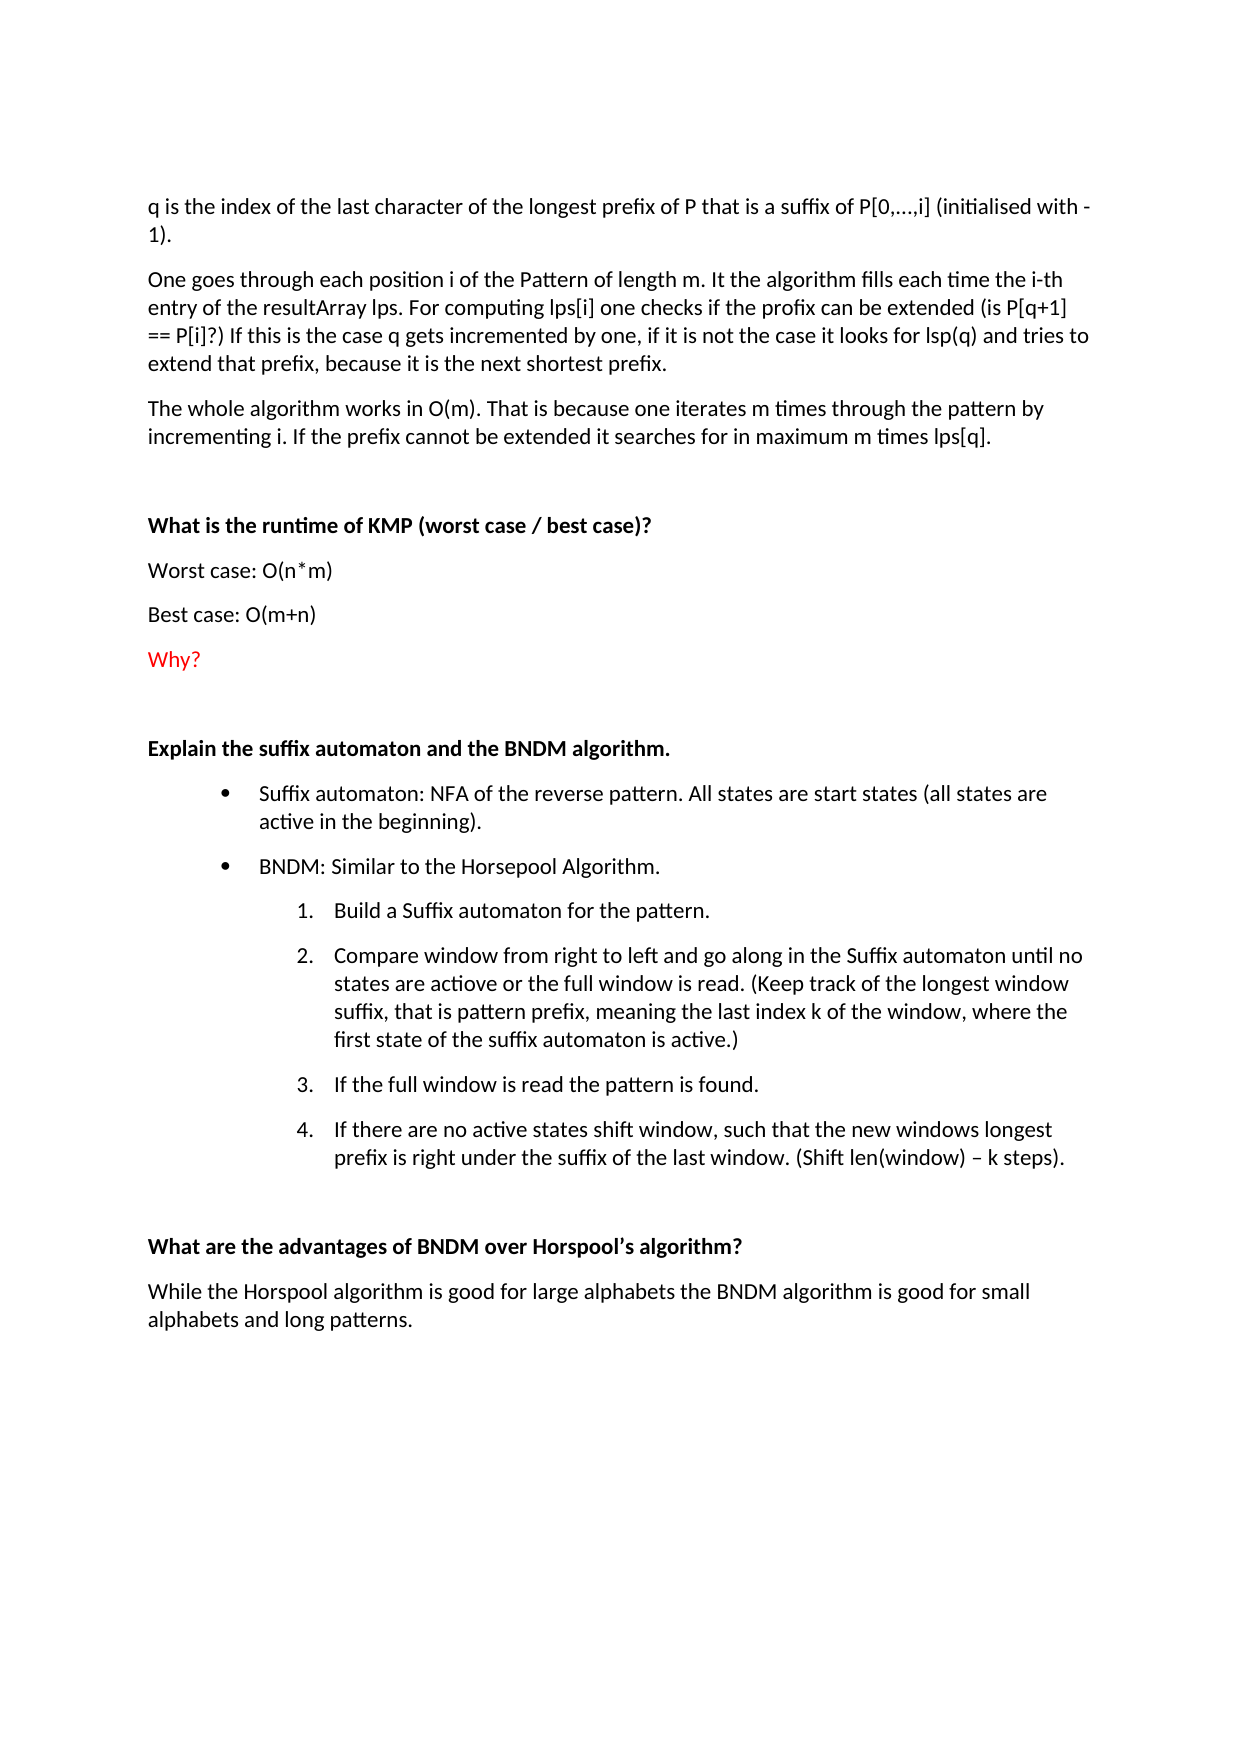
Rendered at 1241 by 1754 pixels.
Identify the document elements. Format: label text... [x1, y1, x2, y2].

text Worst case: O(n*m) [148, 556, 1093, 584]
list Compare window from right to left and go along in the Suffix automaton until no states are actiove or the full window is read. (Keep track of the longest window suffix, that is pattern prefix, meaning the last index k of the window, where the first state of the suffix automaton is active.) [296, 941, 1093, 1053]
list Build a Suffix automaton for the pattern. [296, 897, 1093, 925]
text Explain the suffix automaton and the BNDM algorithm. [148, 734, 1093, 763]
text The whole algorithm works in O(m). That is because one iterates m times through the pattern by incrementing i. If the prefix cannot be extended it searches for in maximum m times lps[q]. [148, 394, 1093, 450]
list Suffix automaton: NFA of the reverse pattern. All states are start states (all states are active in the beginning). [221, 779, 1093, 835]
text Best case: O(m+n) [148, 601, 1093, 628]
list BNDM: Similar to the Horsepool Algorithm. [221, 852, 1093, 880]
text While the Horspool algorithm is good for large alphabets the BNDM algorithm is good for small alphabets and long patterns. [148, 1277, 1093, 1333]
text Why? [148, 645, 1093, 673]
text What is the runtime of KMP (worst case / best case)? [148, 511, 1093, 539]
list If the full window is read the pattern is found. [296, 1070, 1093, 1098]
list If there are no active states shift window, such that the new windows longest prefix is right under the suffix of the last window. (Shift len(window) – k steps). [296, 1115, 1093, 1171]
text One goes through each position i of the Pattern of length m. It the algorithm fills each time the i-th entry of the resultArray lps. For computing lps[i] one checks if the profix can be extended (is P[q+1] == P[i]?) If this is the case q gets incremented by one, if it is not the case it looks for lsp(q) and tries to extend that prefix, because it is the next shortest prefix. [148, 265, 1093, 377]
text What are the advantages of BNDM over Horspool’s algorithm? [148, 1232, 1093, 1260]
text q is the index of the last character of the longest prefix of P that is a suffix of P[0,...,i] (initialised with -1). [148, 192, 1093, 248]
